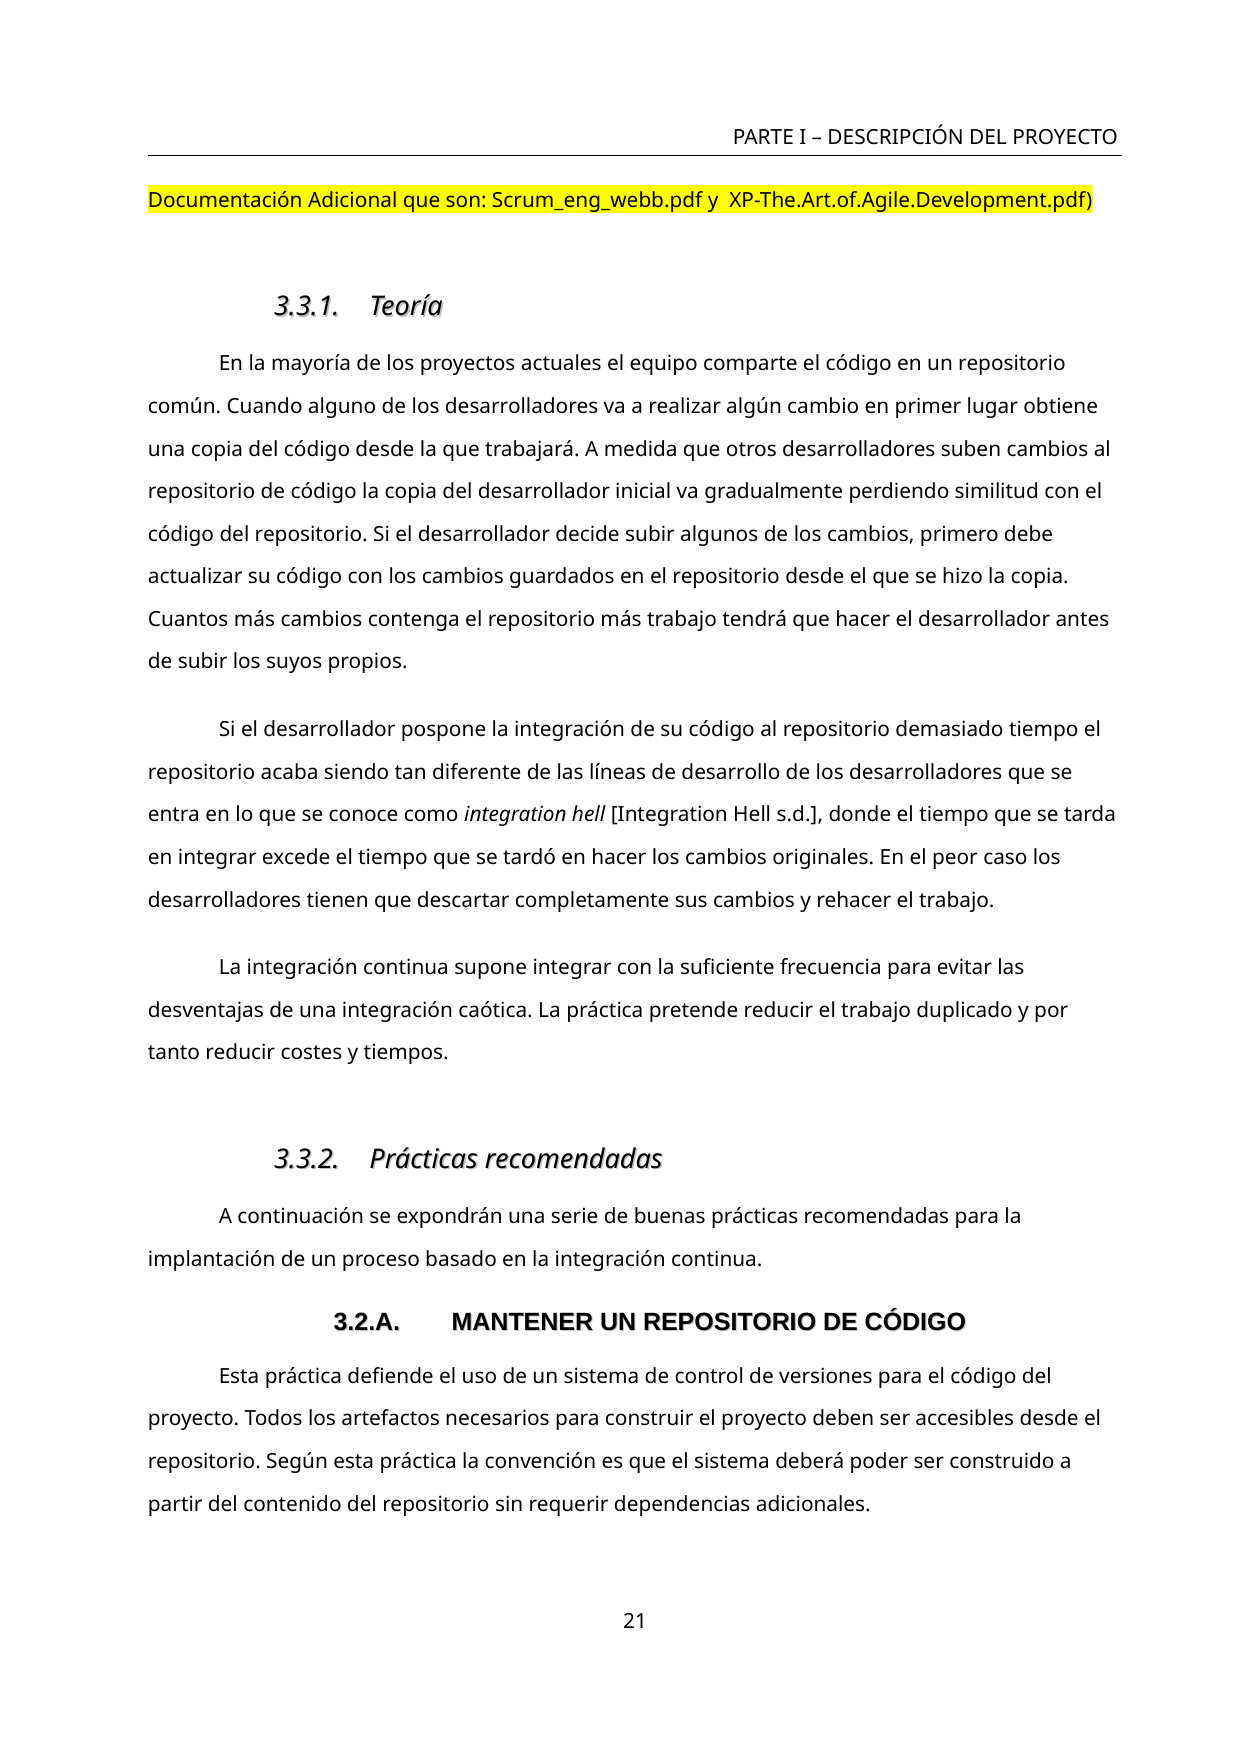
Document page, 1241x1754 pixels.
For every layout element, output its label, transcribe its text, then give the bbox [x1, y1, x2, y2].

text Documentación Adicional que son: Scrum_eng_webb.pdf y XP-The.Art.of.Agile.Development.pdf) [148, 185, 1122, 213]
text A continuación se expondrán una serie de buenas prácticas recomendadas para la implantación de un proceso basado en la integración continua. [148, 1201, 1122, 1272]
text Si el desarrollador pospone la integración de su código al repositorio demasiado tiempo el repositorio acaba siendo tan diferente de las líneas de desarrollo de los desarrolladores que se entra en lo que se conoce como integration hell [Integration Hell s.d.], donde el tiempo que se tarda en integrar excede el tiempo que se tardó en hacer los cambios originales. En el peor caso los desarrolladores tienen que descartar completamente sus cambios y rehacer el trabajo. [148, 714, 1122, 913]
text La integración continua supone integrar con la suficiente frecuencia para evitar las desventajas de una integración caótica. La práctica pretende reducir el trabajo duplicado y por tanto reducir costes y tiempos. [148, 952, 1122, 1066]
subtitle Prácticas recomendadas [339, 1139, 1122, 1176]
subtitle Mantener un repositorio de código [177, 1307, 1122, 1336]
text En la mayoría de los proyectos actuales el equipo comparte el código en un repositorio común. Cuando alguno de los desarrolladores va a realizar algún cambio en primer lugar obtiene una copia del código desde la que trabajará. A medida que otros desarrolladores suben cambios al repositorio de código la copia del desarrollador inicial va gradualmente perdiendo similitud con el código del repositorio. Si el desarrollador decide subir algunos de los cambios, primero debe actualizar su código con los cambios guardados en el repositorio desde el que se hizo la copia. Cuantos más cambios contenga el repositorio más trabajo tendrá que hacer el desarrollador antes de subir los suyos propios. [148, 348, 1122, 675]
text Esta práctica defiende el uso de un sistema de control de versiones para el código del proyecto. Todos los artefactos necesarios para construir el proyecto deben ser accesibles desde el repositorio. Según esta práctica la convención es que el sistema deberá poder ser construido a partir del contenido del repositorio sin requerir dependencias adicionales. [148, 1361, 1122, 1517]
subtitle Teoría [339, 287, 1122, 323]
